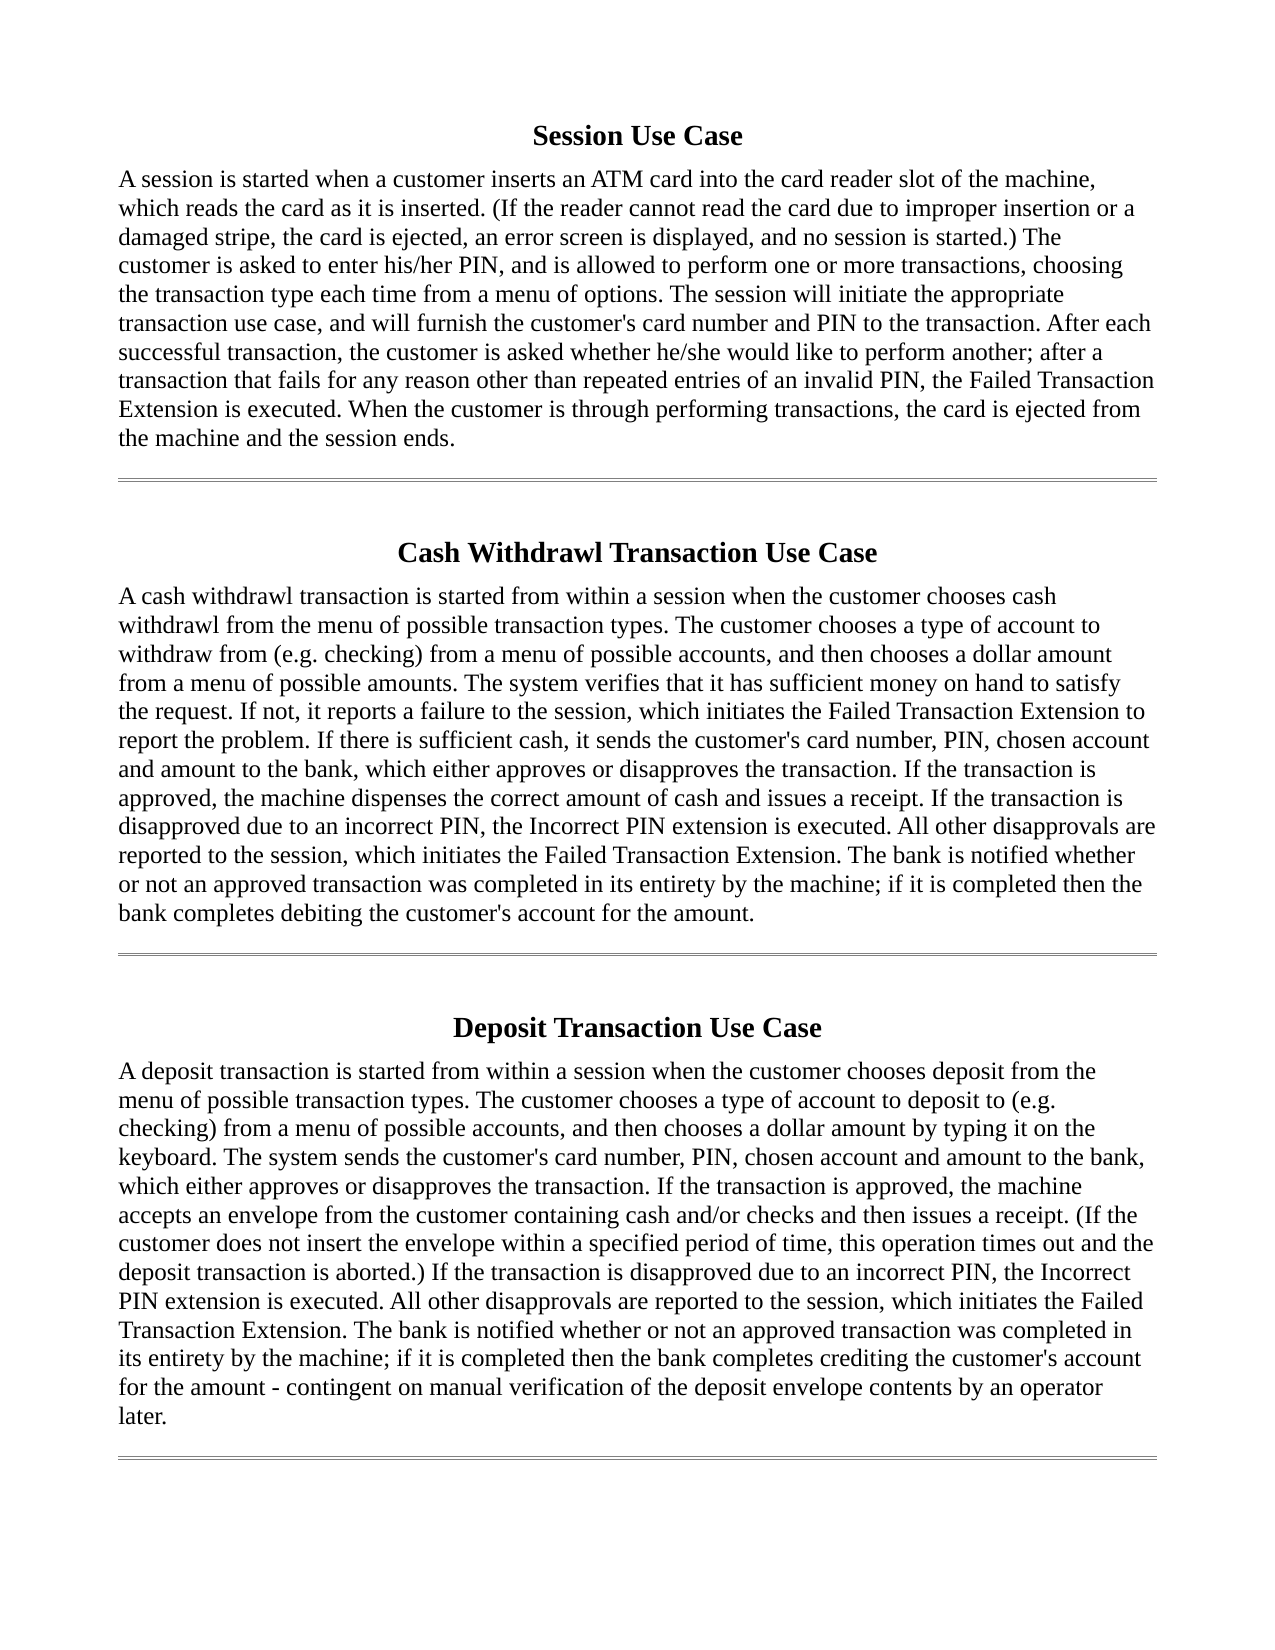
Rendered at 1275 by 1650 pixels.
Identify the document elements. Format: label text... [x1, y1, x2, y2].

text A cash withdrawl transaction is started from within a session when the customer chooses cash withdrawl from the menu of possible transaction types. The customer chooses a type of account to withdraw from (e.g. checking) from a menu of possible accounts, and then chooses a dollar amount from a menu of possible amounts. The system verifies that it has sufficient money on hand to satisfy the request. If not, it reports a failure to the session, which initiates the Failed Transaction Extension to report the problem. If there is sufficient cash, it sends the customer's card number, PIN, chosen account and amount to the bank, which either approves or disapproves the transaction. If the transaction is approved, the machine dispenses the correct amount of cash and issues a receipt. If the transaction is disapproved due to an incorrect PIN, the Incorrect PIN extension is executed. All other disapprovals are reported to the session, which initiates the Failed Transaction Extension. The bank is notified whether or not an approved transaction was completed in its entirety by the machine; if it is completed then the bank completes debiting the customer's account for the amount. [118, 581, 1157, 926]
subtitle Deposit Transaction Use Case [118, 1010, 1157, 1043]
subtitle Cash Withdrawl Transaction Use Case [118, 535, 1157, 569]
subtitle Session Use Case [118, 118, 1157, 152]
text A deposit transaction is started from within a session when the customer chooses deposit from the menu of possible transaction types. The customer chooses a type of account to deposit to (e.g. checking) from a menu of possible accounts, and then chooses a dollar amount by typing it on the keyboard. The system sends the customer's card number, PIN, chosen account and amount to the bank, which either approves or disapproves the transaction. If the transaction is approved, the machine accepts an envelope from the customer containing cash and/or checks and then issues a receipt. (If the customer does not insert the envelope within a specified period of time, this operation times out and the deposit transaction is aborted.) If the transaction is disapproved due to an incorrect PIN, the Incorrect PIN extension is executed. All other disapprovals are reported to the session, which initiates the Failed Transaction Extension. The bank is notified whether or not an approved transaction was completed in its entirety by the machine; if it is completed then the bank completes crediting the customer's account for the amount - contingent on manual verification of the deposit envelope contents by an operator later. [118, 1056, 1157, 1430]
text A session is started when a customer inserts an ATM card into the card reader slot of the machine, which reads the card as it is inserted. (If the reader cannot read the card due to improper insertion or a damaged stripe, the card is ejected, an error screen is displayed, and no session is started.) The customer is asked to enter his/her PIN, and is allowed to perform one or more transactions, choosing the transaction type each time from a menu of options. The session will initiate the appropriate transaction use case, and will furnish the customer's card number and PIN to the transaction. After each successful transaction, the customer is asked whether he/she would like to perform another; after a transaction that fails for any reason other than repeated entries of an invalid PIN, the Failed Transaction Extension is executed. When the customer is through performing transactions, the card is ejected from the machine and the session ends. [118, 164, 1157, 452]
